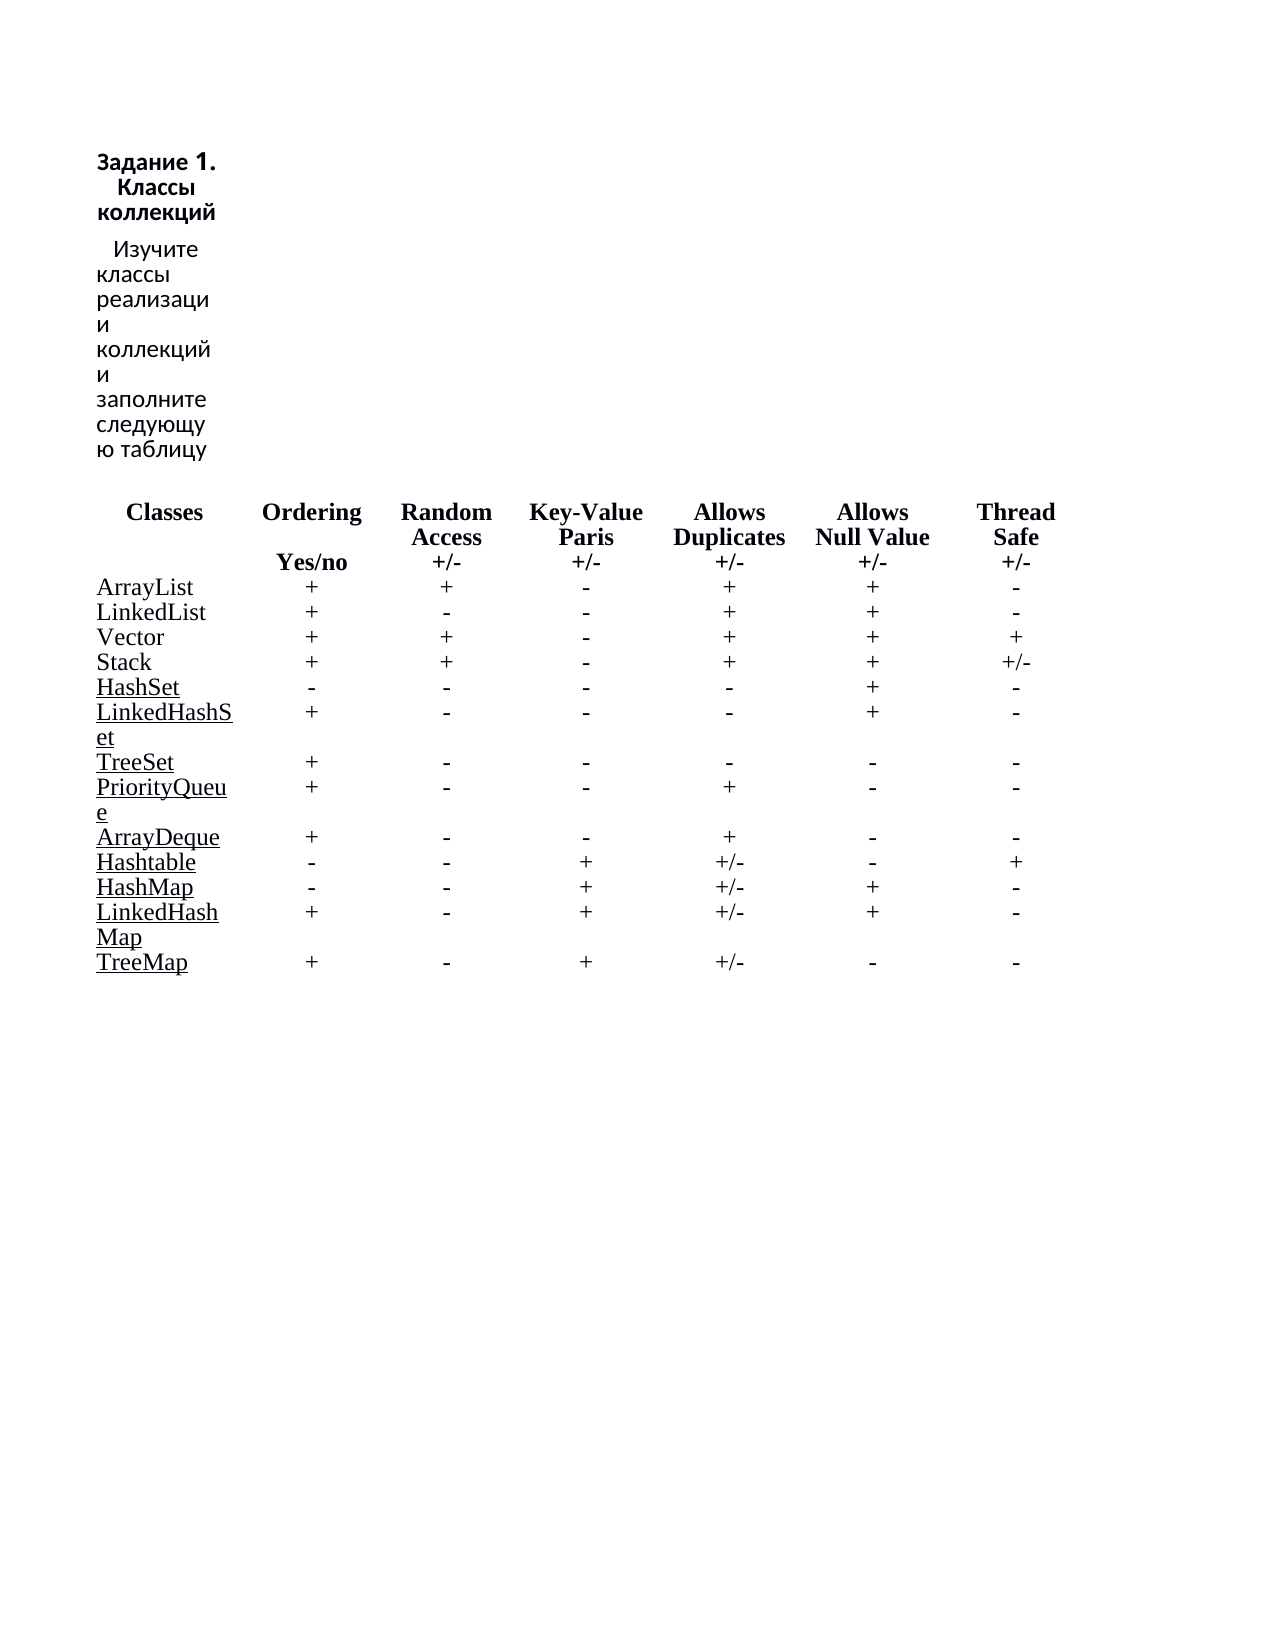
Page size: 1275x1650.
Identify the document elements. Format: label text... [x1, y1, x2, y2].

table_cell +/- [658, 875, 800, 900]
table_cell +/- [658, 900, 800, 950]
table_cell - [800, 775, 944, 825]
table_cell + [244, 600, 379, 625]
table_cell + [244, 775, 379, 825]
table_cell - [800, 950, 944, 975]
table_cell LinkedHashMap [85, 900, 244, 950]
table_cell - [945, 750, 1087, 775]
table_cell - [379, 900, 514, 950]
table_cell - [379, 700, 514, 750]
table_cell + [514, 950, 658, 975]
table_cell - [244, 675, 379, 700]
table_cell - [379, 950, 514, 975]
table_cell - [945, 825, 1087, 850]
table_cell ArrayList [85, 575, 244, 600]
table_cell - [945, 950, 1087, 975]
table_cell - [514, 825, 658, 850]
table_cell - [379, 775, 514, 825]
table_cell - [658, 675, 800, 700]
table_cell +/- [945, 550, 1087, 575]
table_cell Classes [85, 500, 244, 575]
table_cell + [945, 625, 1087, 650]
table_cell + [800, 575, 944, 600]
table_cell Yes/no [244, 550, 379, 575]
table_cell Stack [85, 650, 244, 675]
table_cell TreeSet [85, 750, 244, 775]
table_cell + [244, 825, 379, 850]
table_cell - [800, 825, 944, 850]
table_cell Thread Safe [945, 500, 1087, 550]
table_cell HashSet [85, 675, 244, 700]
table_cell + [514, 850, 658, 875]
table_cell + [514, 875, 658, 900]
table_cell - [514, 775, 658, 825]
table_cell + [658, 625, 800, 650]
table_cell + [658, 600, 800, 625]
table_cell + [244, 575, 379, 600]
table_cell - [514, 750, 658, 775]
table_cell - [379, 600, 514, 625]
table_cell + [800, 675, 944, 700]
table_cell +/- [658, 950, 800, 975]
table_cell - [514, 625, 658, 650]
table_cell - [514, 675, 658, 700]
table_cell Allows Duplicates [658, 500, 800, 550]
table_cell LinkedList [85, 600, 244, 625]
table_cell Hashtable [85, 850, 244, 875]
table_cell - [945, 900, 1087, 950]
table_cell - [379, 875, 514, 900]
table_cell + [658, 575, 800, 600]
table_cell - [800, 750, 944, 775]
table_cell - [658, 700, 800, 750]
table_cell + [945, 850, 1087, 875]
table_cell + [244, 900, 379, 950]
table_cell + [244, 650, 379, 675]
table_cell Vector [85, 625, 244, 650]
table_cell + [658, 650, 800, 675]
table_cell LinkedHashSet [85, 700, 244, 750]
table_cell + [379, 625, 514, 650]
table_cell - [945, 675, 1087, 700]
table_cell - [945, 700, 1087, 750]
table_header Задание 1. Классы коллекций Изучите классы реализации коллекций и заполните следующую таблицу [85, 150, 228, 500]
table_cell +/- [658, 850, 800, 875]
table_cell + [244, 750, 379, 775]
table_cell + [800, 600, 944, 625]
table_cell + [658, 825, 800, 850]
table_cell - [514, 650, 658, 675]
table_cell - [514, 575, 658, 600]
table_cell - [945, 775, 1087, 825]
table_cell + [379, 575, 514, 600]
table_cell Random Access [379, 500, 514, 550]
table_cell HashMap [85, 875, 244, 900]
table_cell - [514, 600, 658, 625]
table_cell - [945, 600, 1087, 625]
table_cell + [800, 900, 944, 950]
table_cell + [800, 625, 944, 650]
table_cell - [945, 575, 1087, 600]
table_cell +/- [514, 550, 658, 575]
table_cell +/- [945, 650, 1087, 675]
table_cell Ordering [244, 500, 379, 550]
table_cell TreeMap [85, 950, 244, 975]
table_cell Key-Value Paris [514, 500, 658, 550]
table_cell + [244, 700, 379, 750]
table_cell - [945, 875, 1087, 900]
table_cell + [800, 875, 944, 900]
table_cell +/- [379, 550, 514, 575]
table_cell - [514, 700, 658, 750]
table_cell - [244, 875, 379, 900]
table_cell - [379, 825, 514, 850]
table_cell - [379, 750, 514, 775]
table_cell + [379, 650, 514, 675]
table_cell +/- [800, 550, 944, 575]
table_cell +/- [658, 550, 800, 575]
table_cell ArrayDeque [85, 825, 244, 850]
table_cell - [244, 850, 379, 875]
table_cell + [800, 650, 944, 675]
table_cell - [800, 850, 944, 875]
table_cell + [244, 950, 379, 975]
table_cell - [379, 850, 514, 875]
table_cell + [800, 700, 944, 750]
table_cell + [514, 900, 658, 950]
table_cell PriorityQueue [85, 775, 244, 825]
table_cell + [244, 625, 379, 650]
table_cell + [658, 775, 800, 825]
table_cell - [658, 750, 800, 775]
table_cell Allows Null Value [800, 500, 944, 550]
table_cell - [379, 675, 514, 700]
